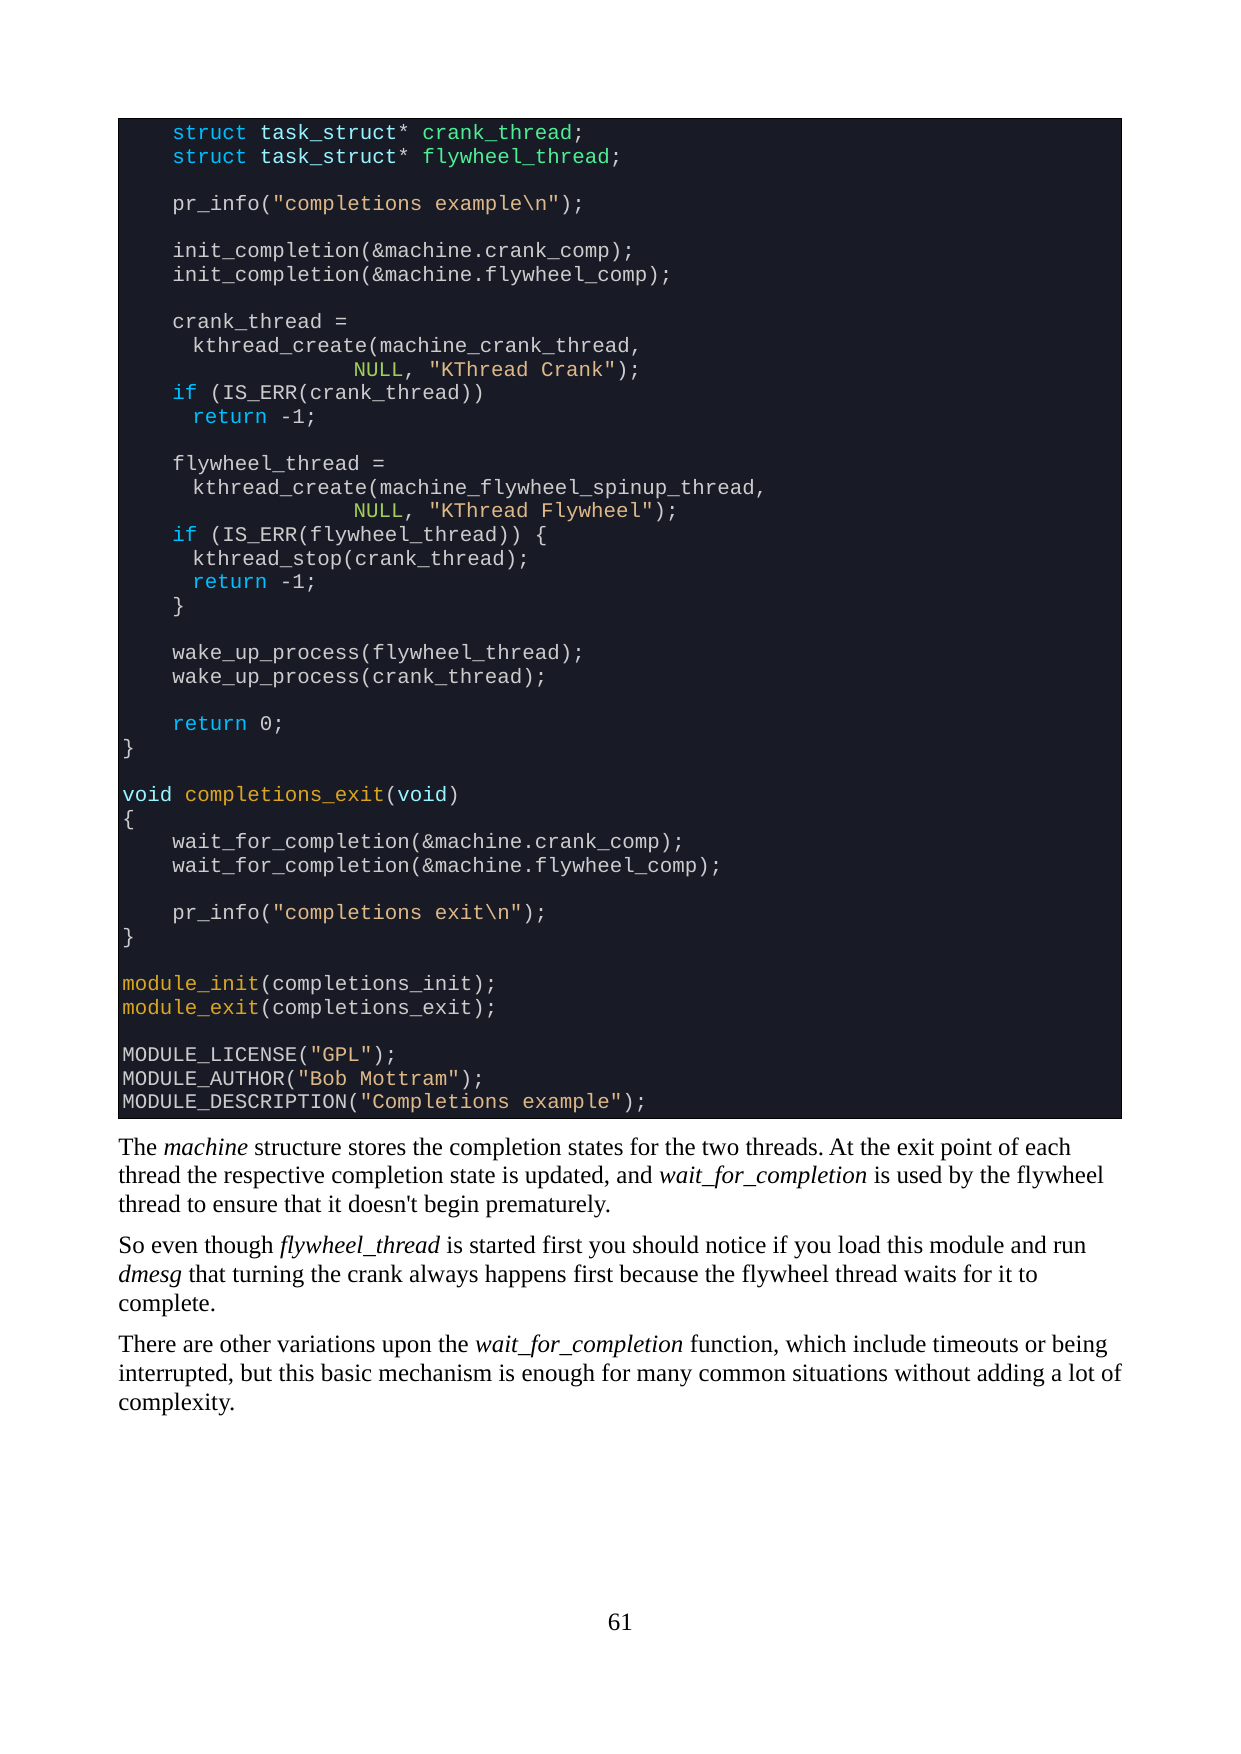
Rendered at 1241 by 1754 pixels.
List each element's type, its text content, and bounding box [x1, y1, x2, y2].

text There are other variations upon the wait_for_completion function, which include timeouts or being interrupted, but this basic mechanism is enough for many common situations without adding a lot of complexity. [118, 1329, 1122, 1415]
text MODULE_DESCRIPTION("Completions example"); [119, 1088, 1121, 1118]
text So even though flywheel_thread is started first you should notice if you load this module and run dmesg that turning the crank always happens first because the flywheel thread waits for it to complete. [118, 1230, 1122, 1317]
text wait_for_completion(&machine.flywheel_comp); [119, 851, 1121, 875]
text if (IS_ERR(flywheel_thread)) { [119, 520, 1121, 544]
text wake_up_process(crank_thread); [119, 662, 1121, 686]
text return -1; [119, 402, 1121, 426]
text module_init(completions_init); [119, 969, 1121, 993]
text } [119, 591, 1121, 615]
text crank_thread = [119, 307, 1121, 331]
text init_completion(&machine.flywheel_comp); [119, 260, 1121, 284]
text struct task_struct* crank_thread; [119, 119, 1121, 142]
text return -1; [119, 567, 1121, 591]
text void completions_exit(void) [119, 780, 1121, 804]
text pr_info("completions example\n"); [119, 189, 1121, 213]
text kthread_create(machine_flywheel_spinup_thread, [119, 473, 1121, 496]
text if (IS_ERR(crank_thread)) [119, 378, 1121, 402]
text MODULE_LICENSE("GPL"); [119, 1040, 1121, 1064]
text { [119, 804, 1121, 827]
text The machine structure stores the completion states for the two threads. At the exit point of each thread the respective completion state is updated, and wait_for_completion is used by the flywheel thread to ensure that it doesn't begin prematurely. [118, 1132, 1122, 1218]
text } [119, 922, 1121, 946]
text MODULE_AUTHOR("Bob Mottram"); [119, 1064, 1121, 1088]
text NULL, "KThread Flywheel"); [119, 496, 1121, 520]
text wait_for_completion(&machine.crank_comp); [119, 827, 1121, 851]
text kthread_stop(crank_thread); [119, 544, 1121, 567]
text module_exit(completions_exit); [119, 993, 1121, 1017]
text return 0; [119, 709, 1121, 733]
text } [119, 733, 1121, 757]
text flywheel_thread = [119, 449, 1121, 473]
text struct task_struct* flywheel_thread; [119, 142, 1121, 165]
text wake_up_process(flywheel_thread); [119, 638, 1121, 662]
text pr_info("completions exit\n"); [119, 898, 1121, 922]
text kthread_create(machine_crank_thread, [119, 331, 1121, 354]
text NULL, "KThread Crank"); [119, 354, 1121, 378]
text init_completion(&machine.crank_comp); [119, 236, 1121, 260]
